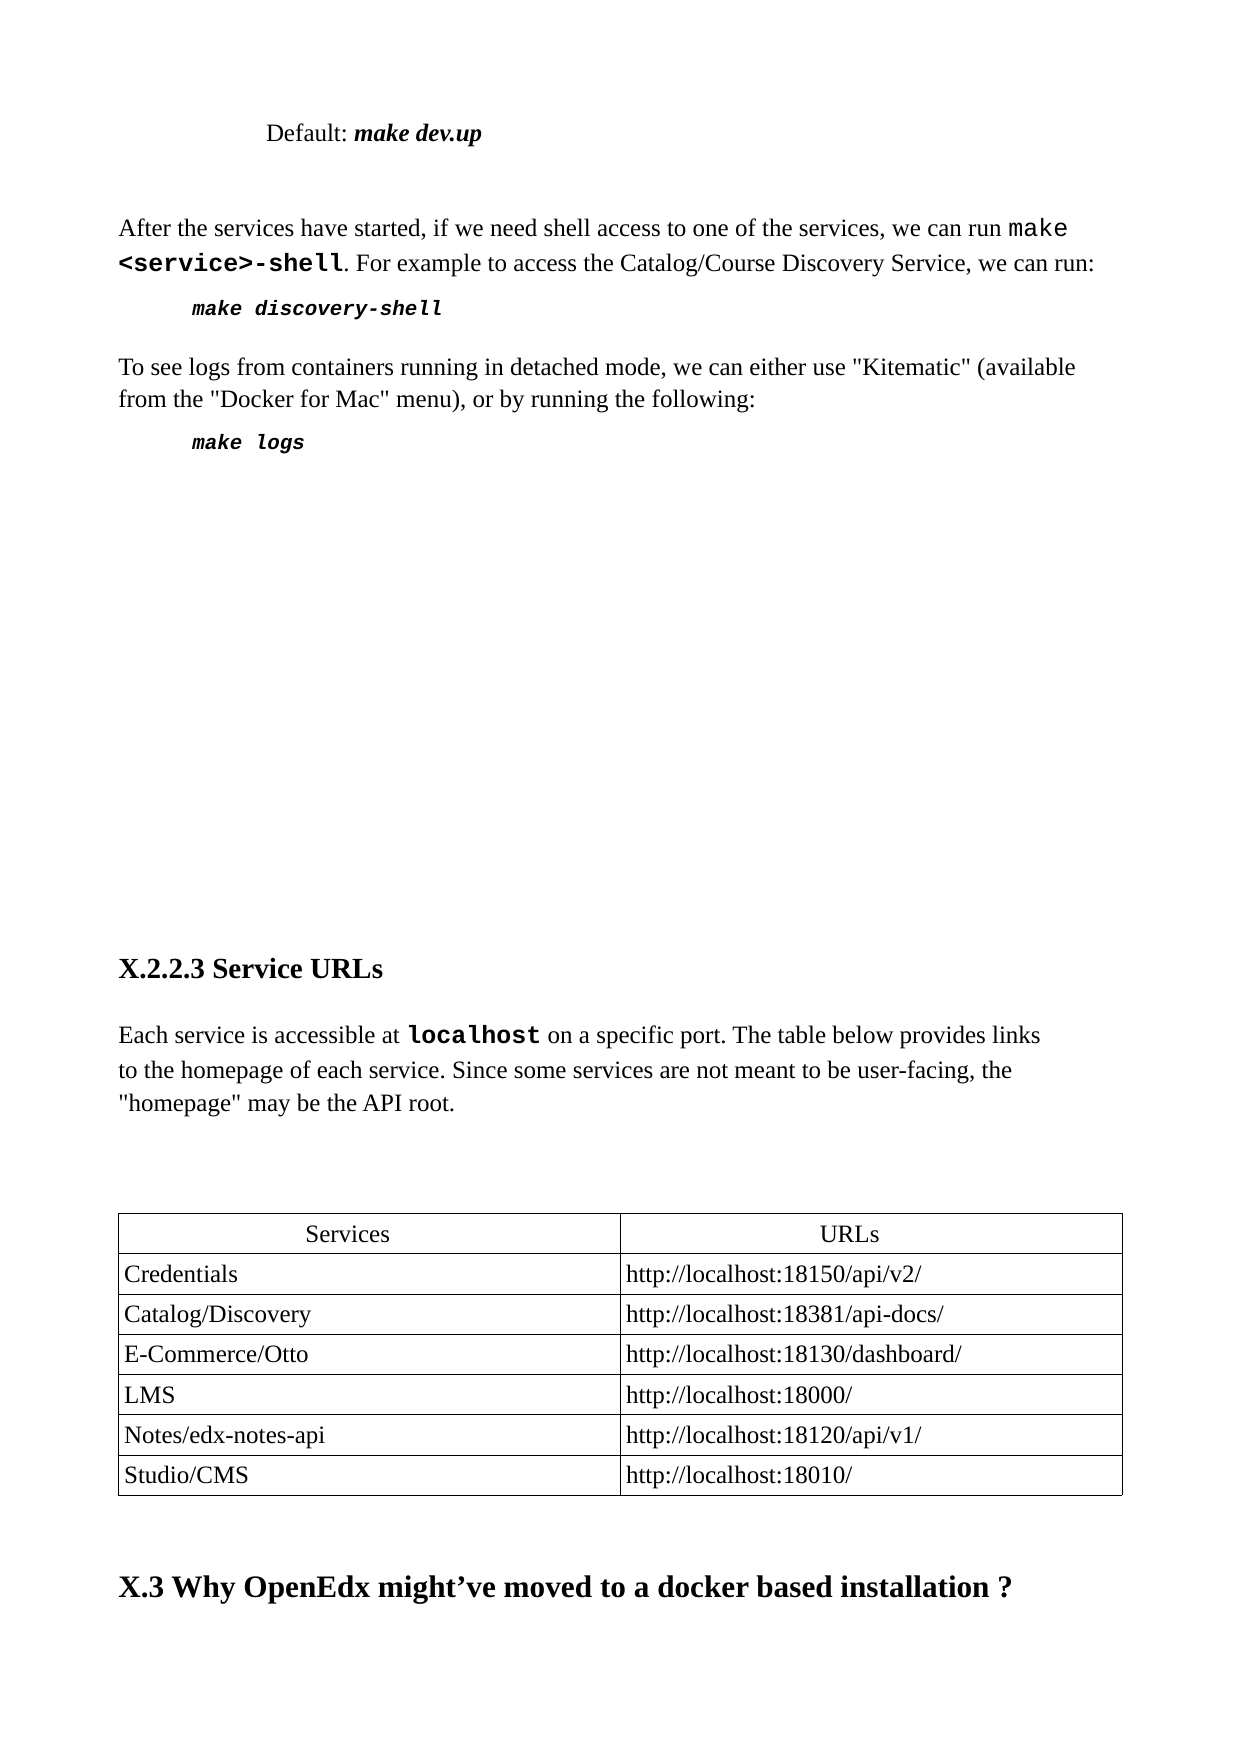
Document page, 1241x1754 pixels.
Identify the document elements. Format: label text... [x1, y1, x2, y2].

text X.3 Why OpenEdx might’ve moved to a docker based installation ? [118, 1569, 1063, 1604]
text Default: make dev.up [118, 118, 1122, 147]
table_cell http://localhost:18150/api/v2/ [621, 1254, 1122, 1293]
text After the services have started, if we need shell access to one of the services, we can run make <service>-shell. For example to access the Catalog/Course Discovery Service, we can run: [118, 213, 1122, 279]
table_cell Studio/CMS [119, 1456, 620, 1495]
text To see logs from containers running in detached mode, we can either use "Kitematic" (available from the "Docker for Mac" menu), or by running the following: [118, 352, 1122, 413]
text X.2.2.3 Service URLs [118, 952, 1063, 985]
table_cell http://localhost:18381/api-docs/ [621, 1295, 1122, 1334]
table_cell Notes/edx-notes-api [119, 1415, 620, 1455]
table_cell http://localhost:18120/api/v1/ [621, 1415, 1122, 1455]
text make logs [118, 432, 1122, 456]
table_header Services [119, 1214, 620, 1253]
text Each service is accessible at localhost on a specific port. The table below provides links to the homepage of each service. Since some services are not meant to be user-facing, the "homepage" may be the API root. [118, 1020, 1063, 1117]
table_cell http://localhost:18000/ [621, 1375, 1122, 1414]
table_header URLs [621, 1214, 1122, 1253]
table_cell http://localhost:18130/dashboard/ [621, 1335, 1122, 1374]
table_cell http://localhost:18010/ [621, 1456, 1122, 1495]
text make discovery-shell [118, 298, 1122, 322]
table_cell Credentials [119, 1254, 620, 1293]
table_cell LMS [119, 1375, 620, 1414]
table_cell Catalog/Discovery [119, 1295, 620, 1334]
table_cell E-Commerce/Otto [119, 1335, 620, 1374]
